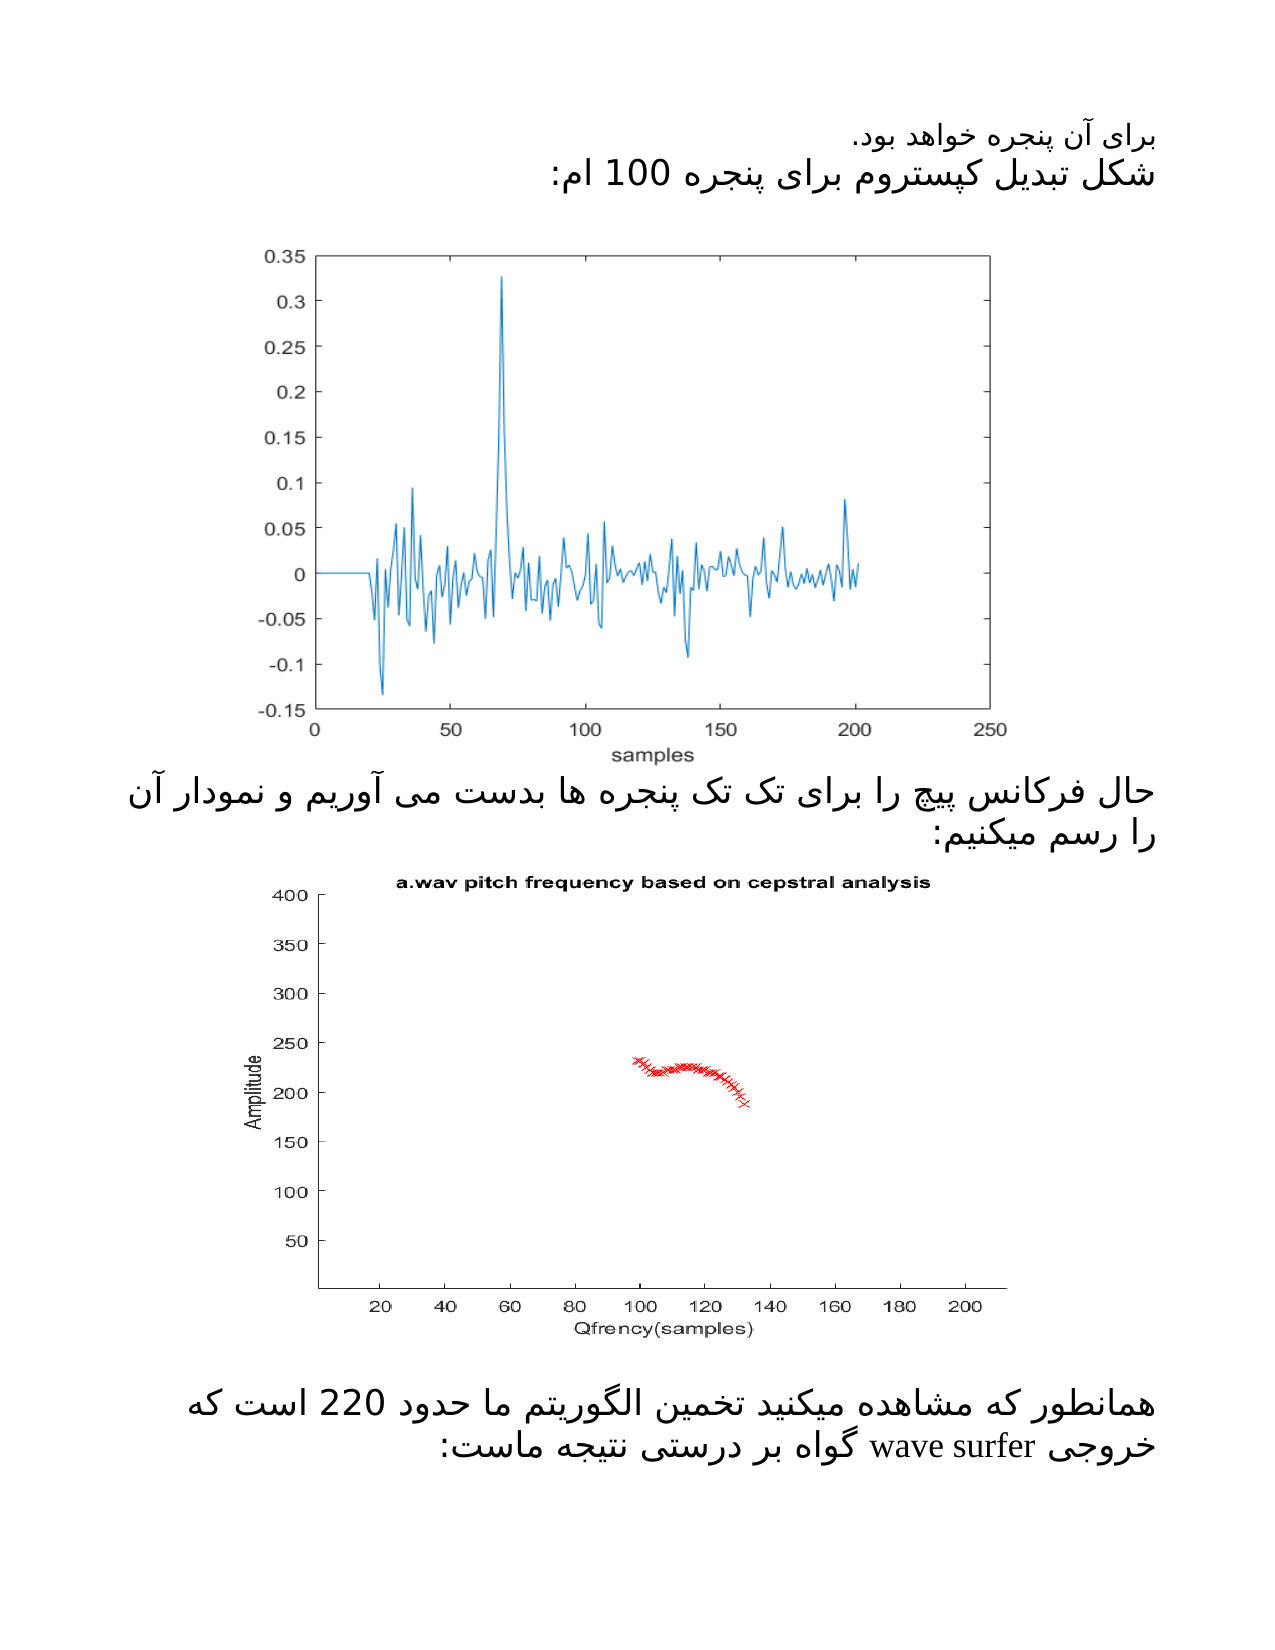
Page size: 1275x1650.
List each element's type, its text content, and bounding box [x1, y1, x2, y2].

text حال فرکانس پیچ را برای تک تک پنجره ها بدست می آوریم و نمودار آن را رسم میکنیم: [118, 193, 1157, 853]
text شکل تبدیل کپستروم برای پنجره 100 ام: [118, 152, 1157, 193]
picture [203, 858, 1092, 1342]
text برای آن پنجره خواهد بود. [118, 118, 1157, 152]
picture [202, 214, 1073, 771]
text همانطور که مشاهده میکنید تخمین الگوریتم ما حدود 220 است که خروجی wave surfer گواه بر درستی نتیجه ماست: [118, 1383, 1157, 1465]
